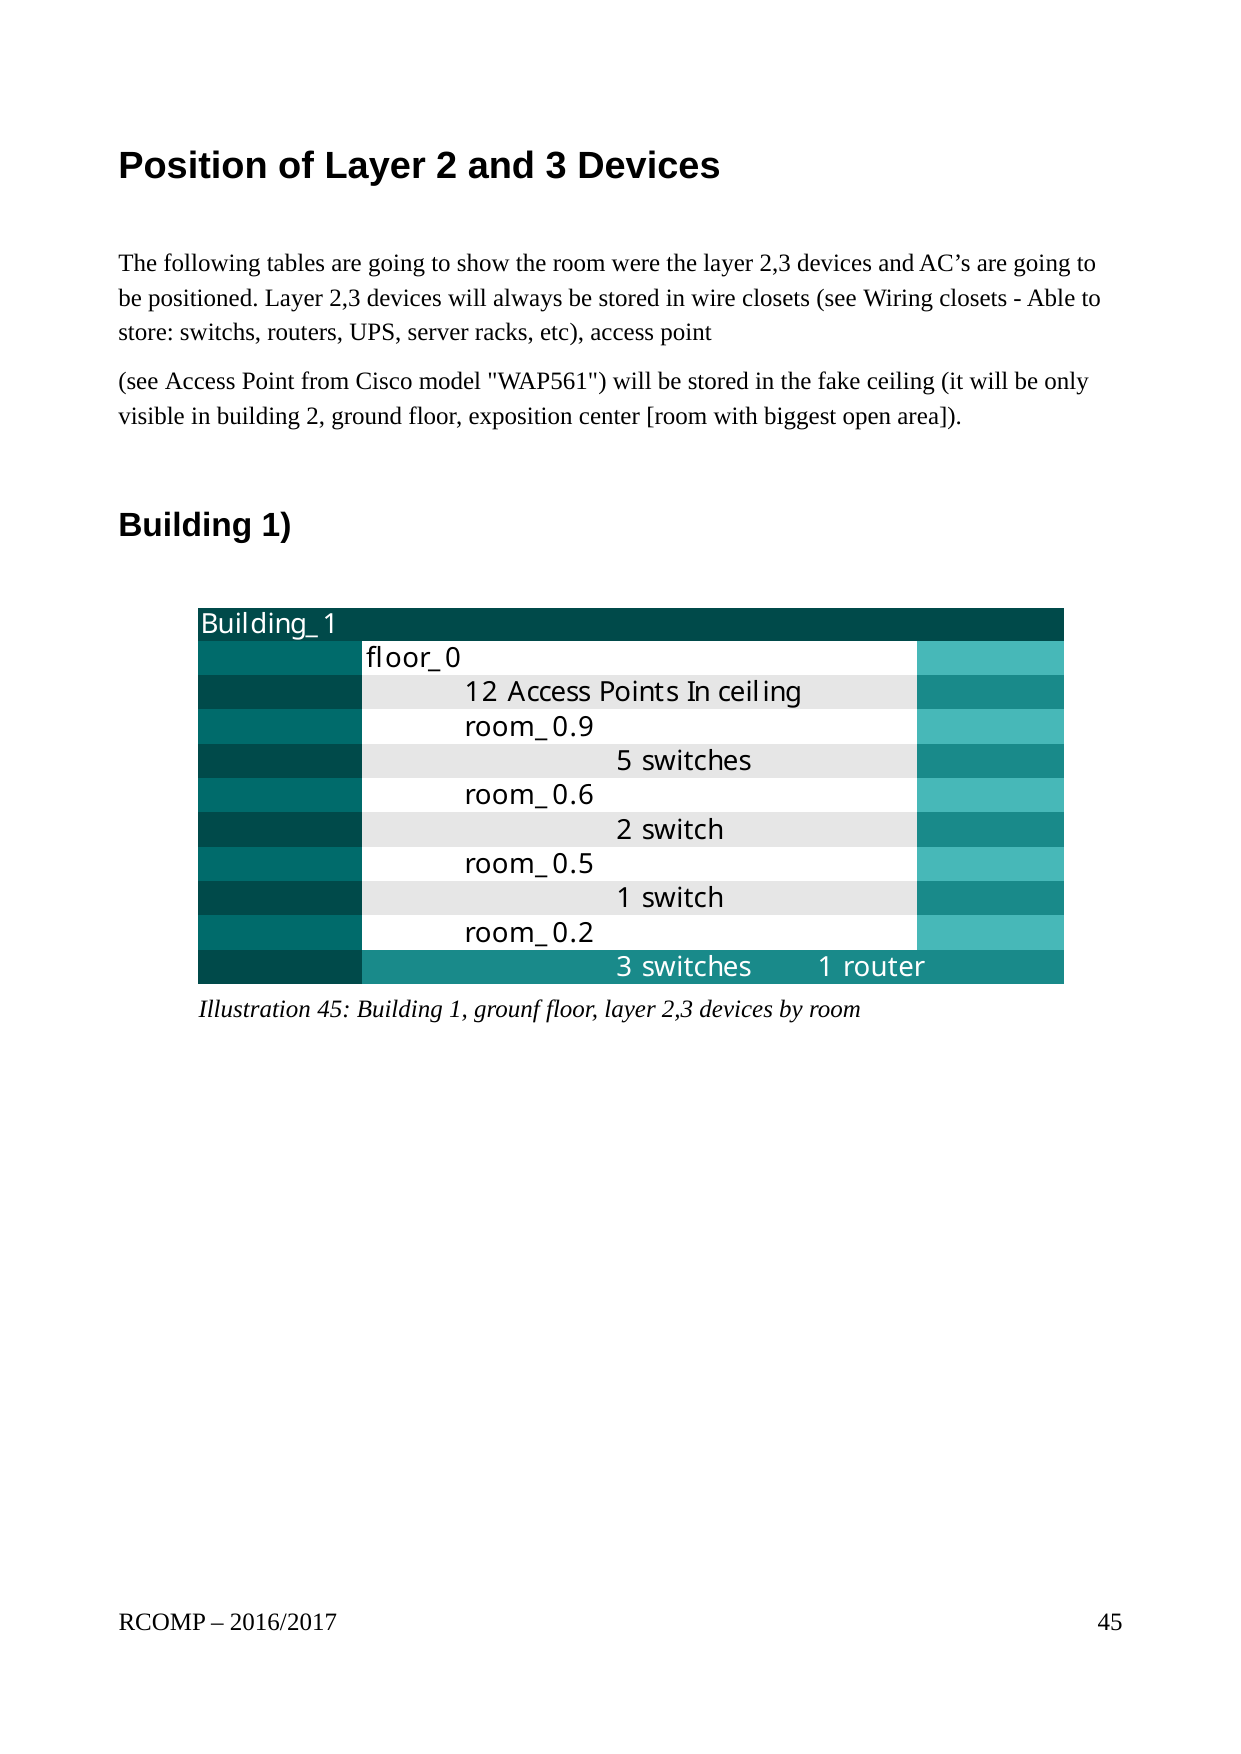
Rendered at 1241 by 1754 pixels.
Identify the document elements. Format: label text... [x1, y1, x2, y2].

text (see Access Point from Cisco model "WAP561") will be stored in the fake ceiling (it will be only visible in building 2, ground floor, exposition center [room with biggest open area]). [118, 366, 1122, 429]
text Illustration 45: Building 1, grounf floor, layer 2,3 devices by room [198, 608, 1068, 1023]
subtitle Building 1) [118, 505, 1122, 544]
text The following tables are going to show the room were the layer 2,3 devices and AC’s are going to be positioned. Layer 2,3 devices will always be stored in wire closets (see Wiring closets - Able to store: switchs, routers, UPS, server racks, etc), access point [118, 248, 1122, 346]
subtitle Position of Layer 2 and 3 Devices [118, 143, 1122, 187]
